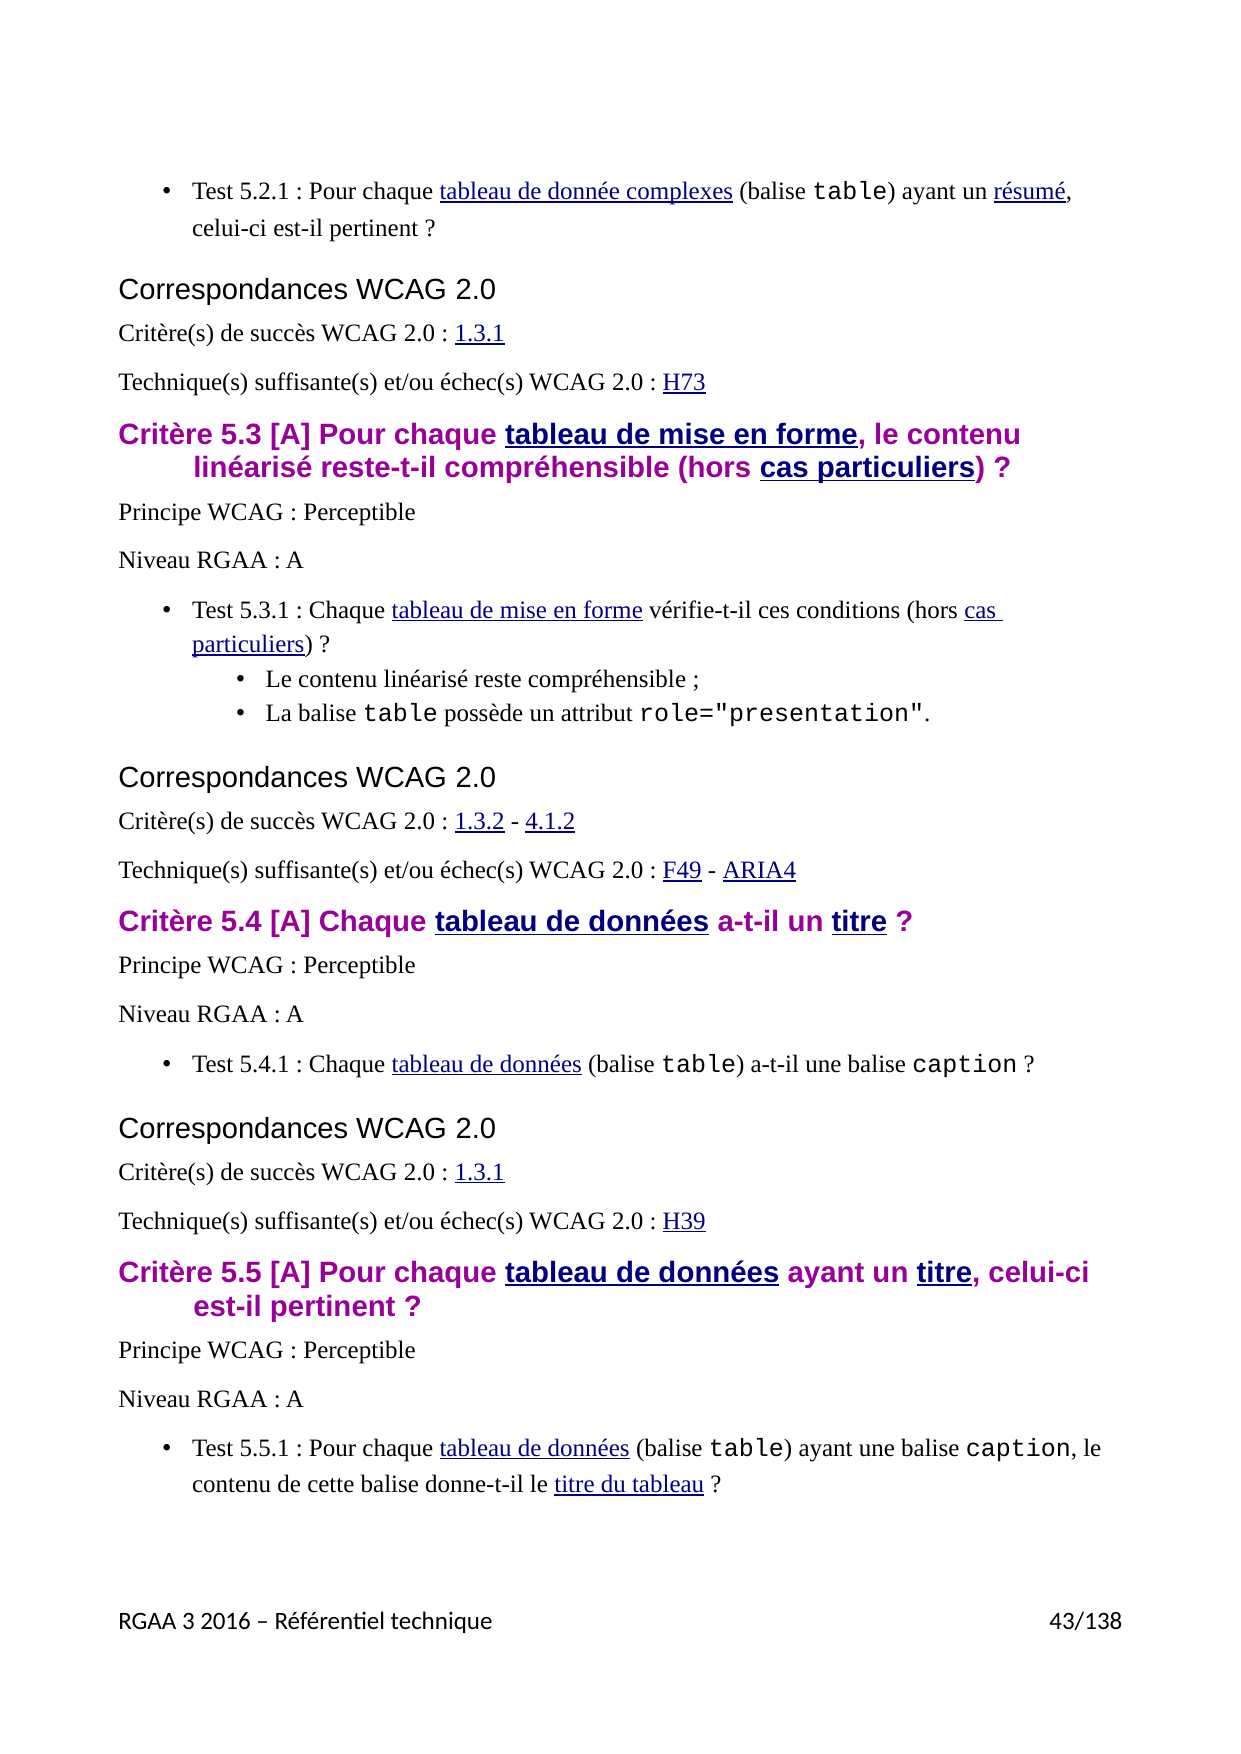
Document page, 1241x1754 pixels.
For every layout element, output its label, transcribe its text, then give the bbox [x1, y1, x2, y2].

text Niveau RGAA : A [118, 1384, 1122, 1413]
text Niveau RGAA : A [118, 999, 1122, 1028]
subtitle Critère 5.4 [A] Chaque tableau de données a-t-il un titre ? [118, 904, 1122, 938]
text Niveau RGAA : A [118, 546, 1122, 574]
subtitle Correspondances WCAG 2.0 [118, 272, 1122, 306]
subtitle Correspondances WCAG 2.0 [118, 1111, 1122, 1144]
text Critère(s) de succès WCAG 2.0 : 1.3.1 [118, 1157, 1122, 1185]
list Test 5.4.1 : Chaque tableau de données (balise table) a-t-il une balise caption ? [162, 1049, 1122, 1079]
text Technique(s) suffisante(s) et/ou échec(s) WCAG 2.0 : H73 [118, 367, 1122, 396]
list Le contenu linéarisé reste compréhensible ; [236, 664, 1122, 692]
list Test 5.2.1 : Pour chaque tableau de donnée complexes (balise table) ayant un résumé, celui-ci est-il pertinent ? [162, 176, 1122, 242]
text Technique(s) suffisante(s) et/ou échec(s) WCAG 2.0 : H39 [118, 1206, 1122, 1234]
list Test 5.3.1 : Chaque tableau de mise en forme vérifie-t-il ces conditions (hors cas particuliers) ? [162, 595, 1122, 658]
text Critère(s) de succès WCAG 2.0 : 1.3.2 - 4.1.2 [118, 806, 1122, 835]
subtitle Correspondances WCAG 2.0 [118, 760, 1122, 794]
text Principe WCAG : Perceptible [118, 497, 1122, 525]
text Principe WCAG : Perceptible [118, 1335, 1122, 1363]
subtitle Critère 5.5 [A] Pour chaque tableau de données ayant un titre, celui-ci est-il pertinent ? [118, 1255, 1122, 1322]
list La balise table possède un attribut role="presentation". [236, 698, 1122, 729]
text Critère(s) de succès WCAG 2.0 : 1.3.1 [118, 318, 1122, 347]
list Test 5.5.1 : Pour chaque tableau de données (balise table) ayant une balise caption, le contenu de cette balise donne-t-il le titre du tableau ? [162, 1433, 1122, 1498]
text Principe WCAG : Perceptible [118, 951, 1122, 979]
subtitle Critère 5.3 [A] Pour chaque tableau de mise en forme, le contenu linéarisé reste-t-il compréhensible (hors cas particuliers) ? [118, 417, 1122, 484]
text Technique(s) suffisante(s) et/ou échec(s) WCAG 2.0 : F49 - ARIA4 [118, 855, 1122, 884]
